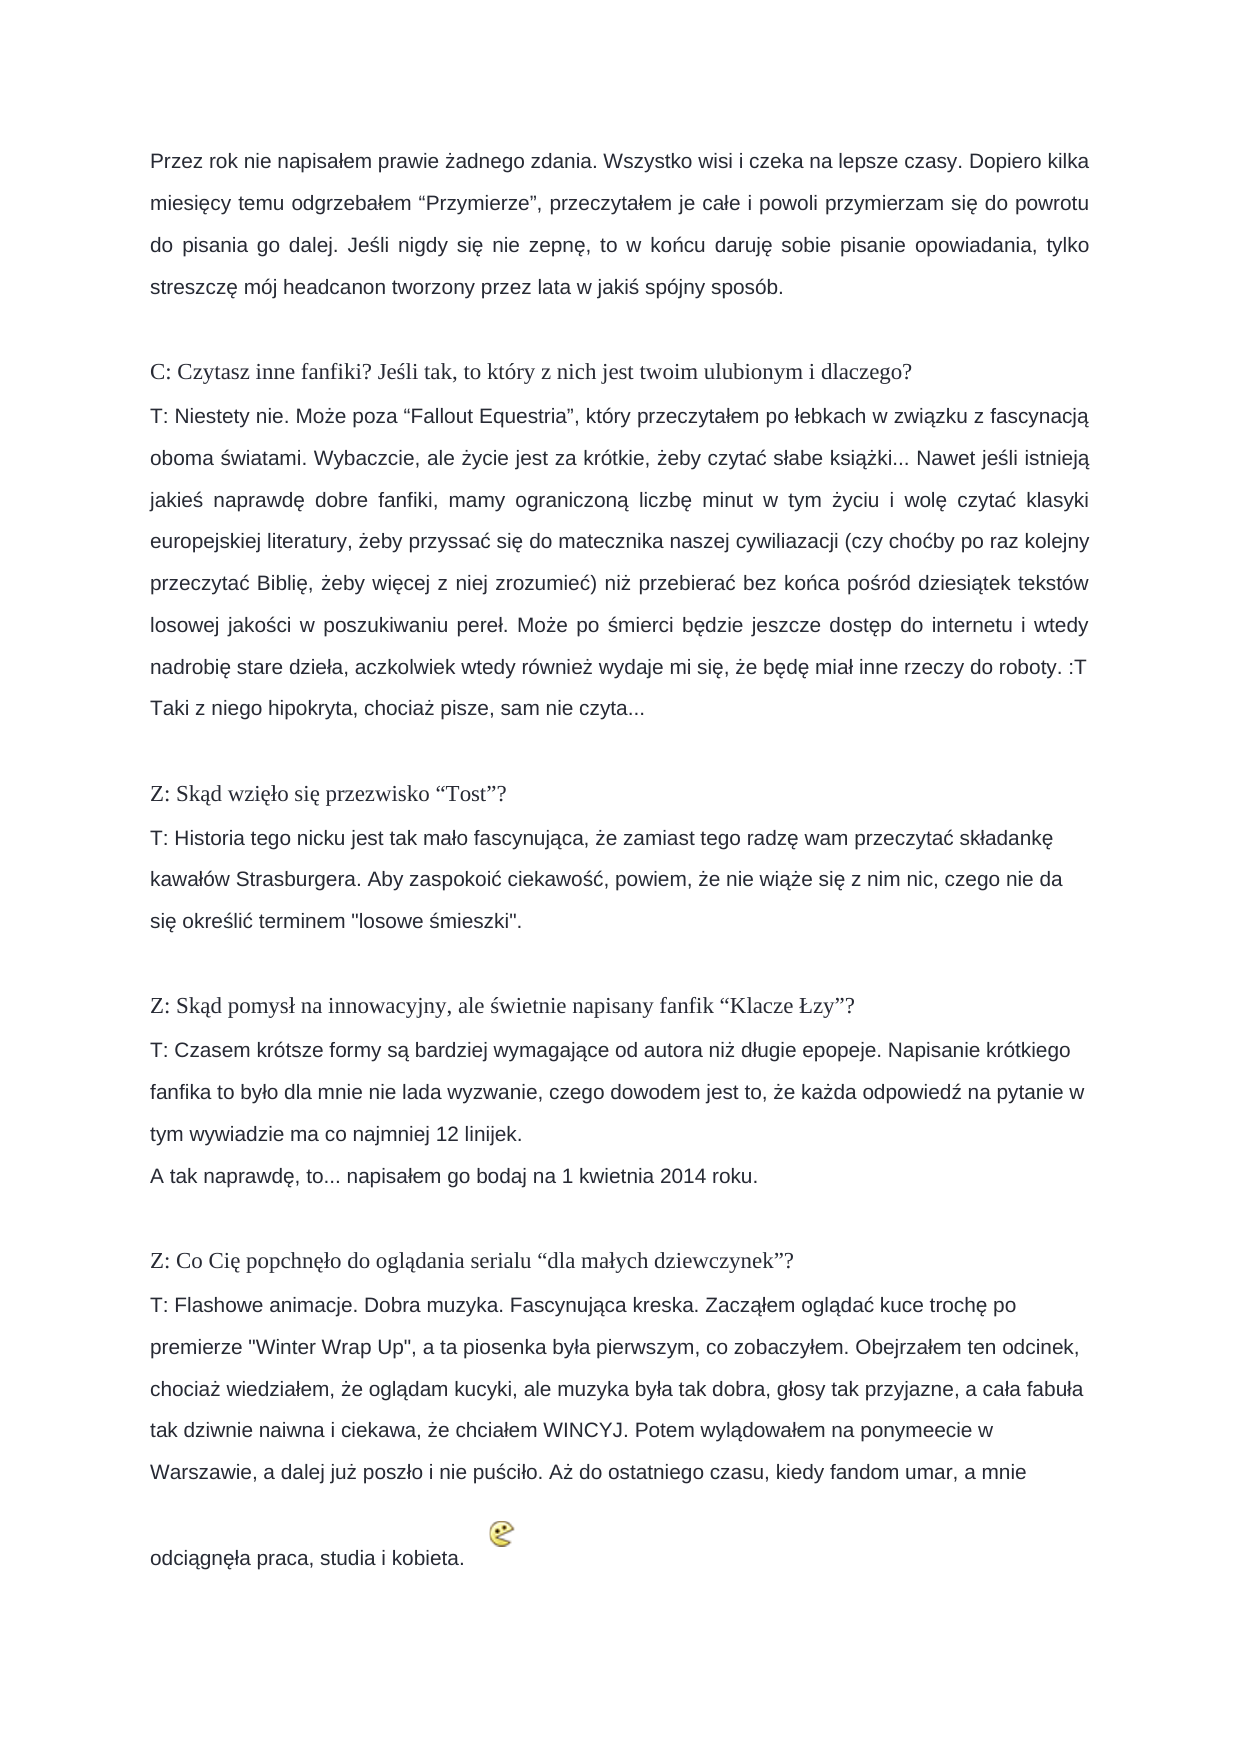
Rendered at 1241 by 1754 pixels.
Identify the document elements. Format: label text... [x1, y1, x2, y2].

text T: Historia tego nicku jest tak mało fascynująca, że zamiast tego radzę wam przeczytać składankę kawałów Strasburgera. Aby zaspokoić ciekawość, powiem, że nie wiąże się z nim nic, czego nie da się określić terminem "losowe śmieszki". [150, 826, 1091, 933]
text Taki z niego hipokryta, chociaż pisze, sam nie czyta... [150, 697, 1091, 720]
text T: Czasem krótsze formy są bardziej wymagające od autora niż długie epopeje. Napisanie krótkiego fanfika to było dla mnie nie lada wyzwanie, czego dowodem jest to, że każda odpowiedź na pytanie w tym wywiadzie ma co najmniej 12 linijek. [150, 1039, 1091, 1146]
text T: Flashowe animacje. Dobra muzyka. Fascynująca kreska. Zacząłem oglądać kuce trochę po premierze "Winter Wrap Up", a ta piosenka była pierwszym, co zobaczyłem. Obejrzałem ten odcinek, chociaż wiedziałem, że oglądam kucyki, ale muzyka była tak dobra, głosy tak przyjazne, a cała fabuła tak dziwnie naiwna i ciekawa, że chciałem WINCYJ. Potem wylądowałem na ponymeecie w Warszawie, a dalej już poszło i nie puściło. Aż do ostatniego czasu, kiedy fandom umar, a mnie odciągnęła praca, studia i kobieta. [150, 1294, 1091, 1569]
picture [489, 1521, 515, 1547]
text Z: Skąd pomysł na innowacyjny, ale świetnie napisany fanfik “Klacze Łzy”? [150, 993, 1091, 1019]
text Z: Co Cię popchnęło do oglądania serialu “dla małych dziewczynek”? [150, 1248, 1091, 1273]
text Przez rok nie napisałem prawie żadnego zdania. Wszystko wisi i czeka na lepsze czasy. Dopiero kilka miesięcy temu odgrzebałem “Przymierze”, przeczytałem je całe i powoli przymierzam się do powrotu do pisania go dalej. Jeśli nigdy się nie zepnę, to w końcu daruję sobie pisanie opowiadania, tylko streszczę mój headcanon tworzony przez lata w jakiś spójny sposób. [150, 150, 1091, 298]
text Z: Skąd wzięło się przezwisko “Tost”? [150, 781, 1091, 806]
text T: Niestety nie. Może poza “Fallout Equestria”, który przeczytałem po łebkach w związku z fascynacją oboma światami. Wybaczcie, ale życie jest za krótkie, żeby czytać słabe książki... Nawet jeśli istnieją jakieś naprawdę dobre fanfiki, mamy ograniczoną liczbę minut w tym życiu i wolę czytać klasyki europejskiej literatury, żeby przyssać się do matecznika naszej cywiliazacji (czy choćby po raz kolejny przeczytać Biblię, żeby więcej z niej zrozumieć) niż przebierać bez końca pośród dziesiątek tekstów losowej jakości w poszukiwaniu pereł. Może po śmierci będzie jeszcze dostęp do internetu i wtedy nadrobię stare dzieła, aczkolwiek wtedy również wydaje mi się, że będę miał inne rzeczy do roboty. :T [150, 404, 1091, 678]
text C: Czytasz inne fanfiki? Jeśli tak, to który z nich jest twoim ulubionym i dlaczego? [150, 359, 1091, 384]
text A tak naprawdę, to... napisałem go bodaj na 1 kwietnia 2014 roku. [150, 1164, 1091, 1188]
